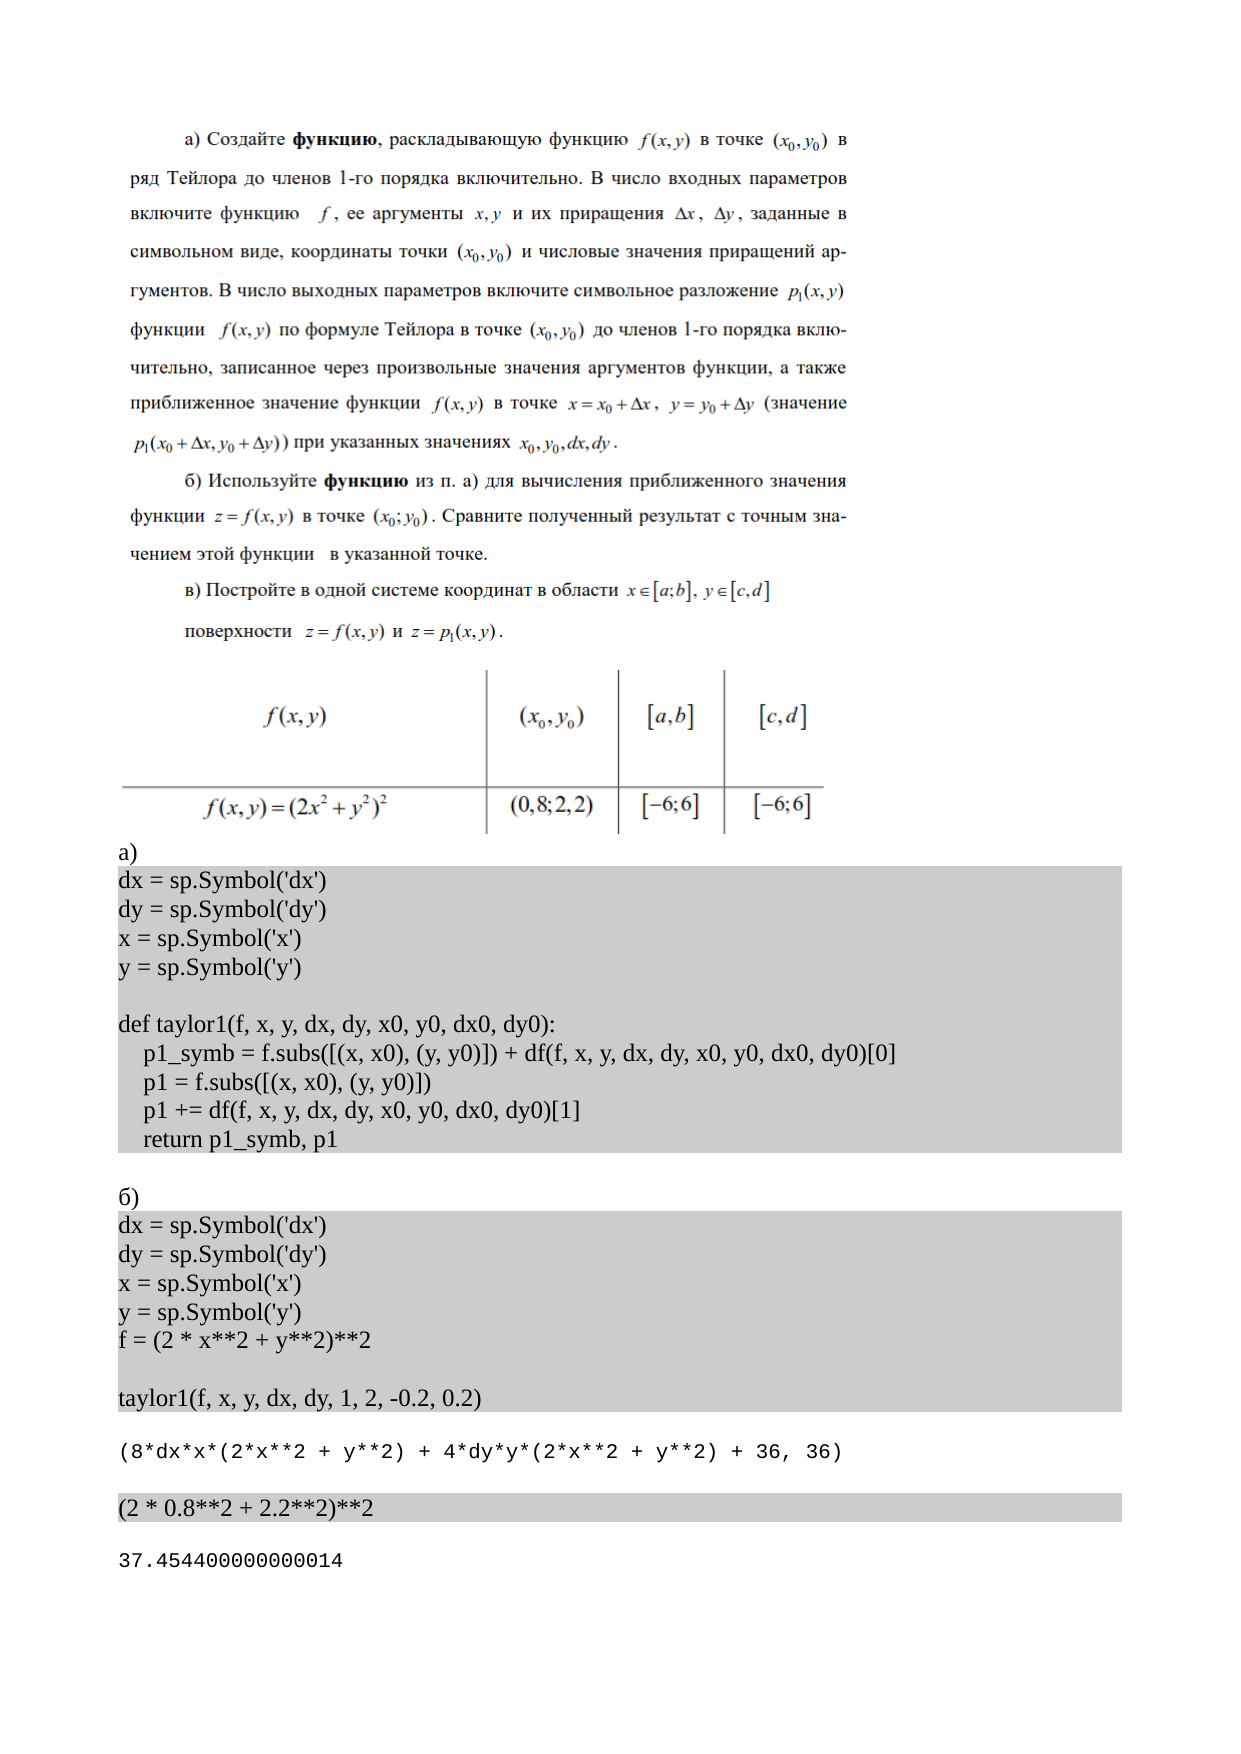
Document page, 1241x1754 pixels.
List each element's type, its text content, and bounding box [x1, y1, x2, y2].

text dy = sp.Symbol('dy') [118, 1239, 1122, 1268]
text (8*dx*x*(2*x**2 + y**2) + 4*dy*y*(2*x**2 + y**2) + 36, 36) [118, 1441, 1122, 1464]
picture [122, 670, 824, 834]
text dy = sp.Symbol('dy') [118, 894, 1122, 923]
text taylor1(f, x, y, dx, dy, 1, 2, -0.2, 0.2) [118, 1383, 1122, 1412]
text dx = sp.Symbol('dx') [118, 1211, 1122, 1239]
text def taylor1(f, x, y, dx, dy, x0, y0, dx0, dy0): [118, 1009, 1122, 1038]
text return p1_symb, p1 [118, 1124, 1122, 1153]
text p1_symb = f.subs([(x, x0), (y, y0)]) + df(f, x, y, dx, dy, x0, y0, dx0, dy0)[0] [118, 1038, 1122, 1067]
text f = (2 * x**2 + y**2)**2 [118, 1326, 1122, 1354]
text y = sp.Symbol('y') [118, 952, 1122, 981]
text dx = sp.Symbol('dx') [118, 866, 1122, 894]
text x = sp.Symbol('x') [118, 923, 1122, 952]
text 37.454400000000014 [118, 1551, 1122, 1574]
text p1 = f.subs([(x, x0), (y, y0)]) [118, 1067, 1122, 1096]
picture [122, 118, 858, 651]
text (2 * 0.8**2 + 2.2**2)**2 [118, 1493, 1122, 1522]
text y = sp.Symbol('y') [118, 1297, 1122, 1326]
text x = sp.Symbol('x') [118, 1268, 1122, 1297]
text a) [118, 837, 1122, 866]
text p1 += df(f, x, y, dx, dy, x0, y0, dx0, dy0)[1] [118, 1096, 1122, 1124]
text б) [118, 1182, 1122, 1211]
